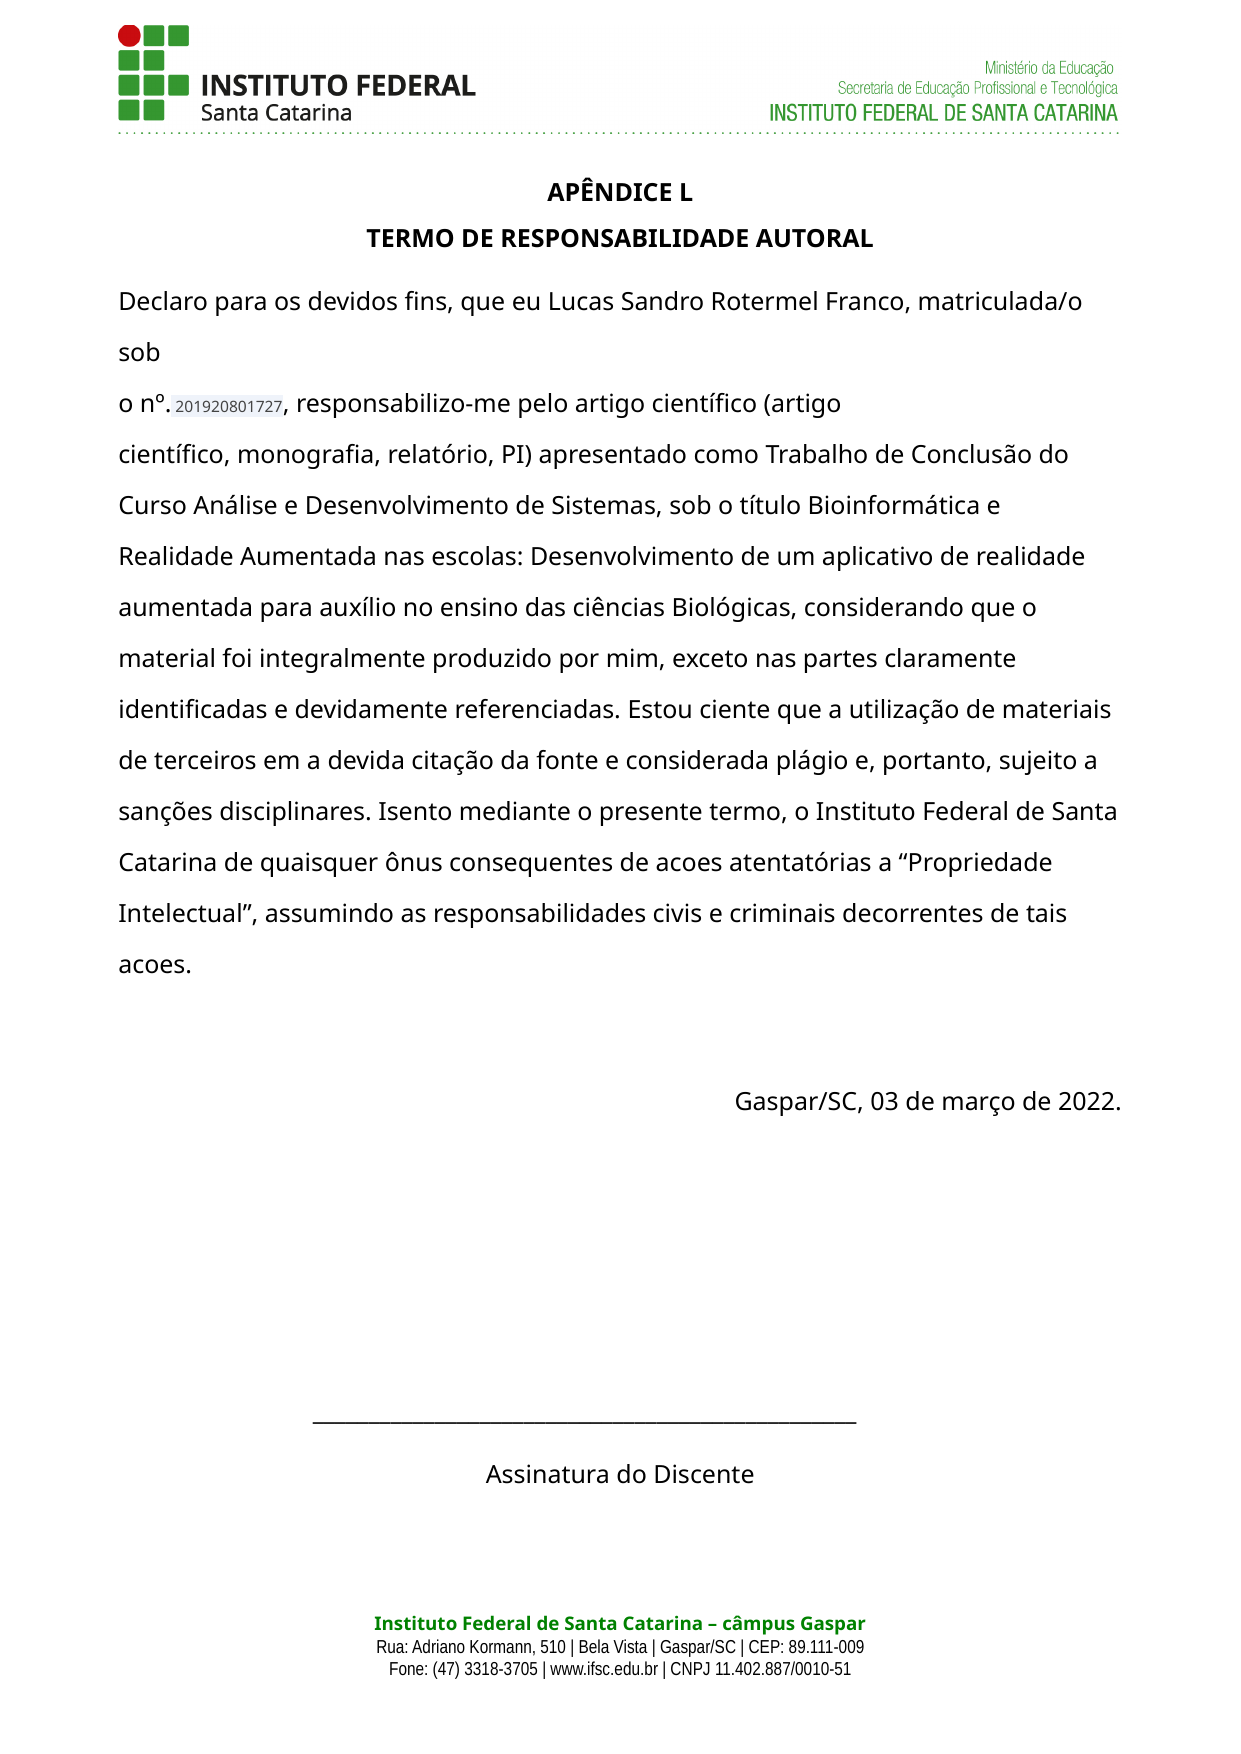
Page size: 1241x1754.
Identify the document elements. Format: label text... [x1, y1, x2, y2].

text científico, monografia, relatório, PI) apresentado como Trabalho de Conclusão do Curso Análise e Desenvolvimento de Sistemas, sob o título Bioinformática e Realidade Aumentada nas escolas: Desenvolvimento de um aplicativo de realidade aumentada para auxílio no ensino das ciências Biológicas, considerando que o material foi integralmente produzido por mim, exceto nas partes claramente identificadas e devidamente referenciadas. Estou ciente que a utilização de materiais de terceiros em a devida citação da fonte e considerada plágio e, portanto, sujeito a sanções disciplinares. Isento mediante o presente termo, o Instituto Federal de Santa Catarina de quaisquer ônus consequentes de acoes atentatórias a “Propriedade Intelectual”, assumindo as responsabilidades civis e criminais decorrentes de tais acoes. [118, 436, 1122, 981]
text Gaspar/SC, 03 de março de 2022. [118, 1084, 1122, 1118]
text _________________________________________________ [118, 1394, 1122, 1428]
text APÊNDICE L [118, 174, 1122, 208]
text Declaro para os devidos fins, que eu Lucas Sandro Rotermel Franco, matriculada/o sob [118, 283, 1122, 368]
text Assinatura do Discente [118, 1457, 1122, 1491]
text TERMO DE RESPONSABILIDADE AUTORAL [118, 220, 1122, 254]
text o nº. 201920801727, responsabilizo-me pelo artigo científico (artigo [118, 385, 1122, 419]
